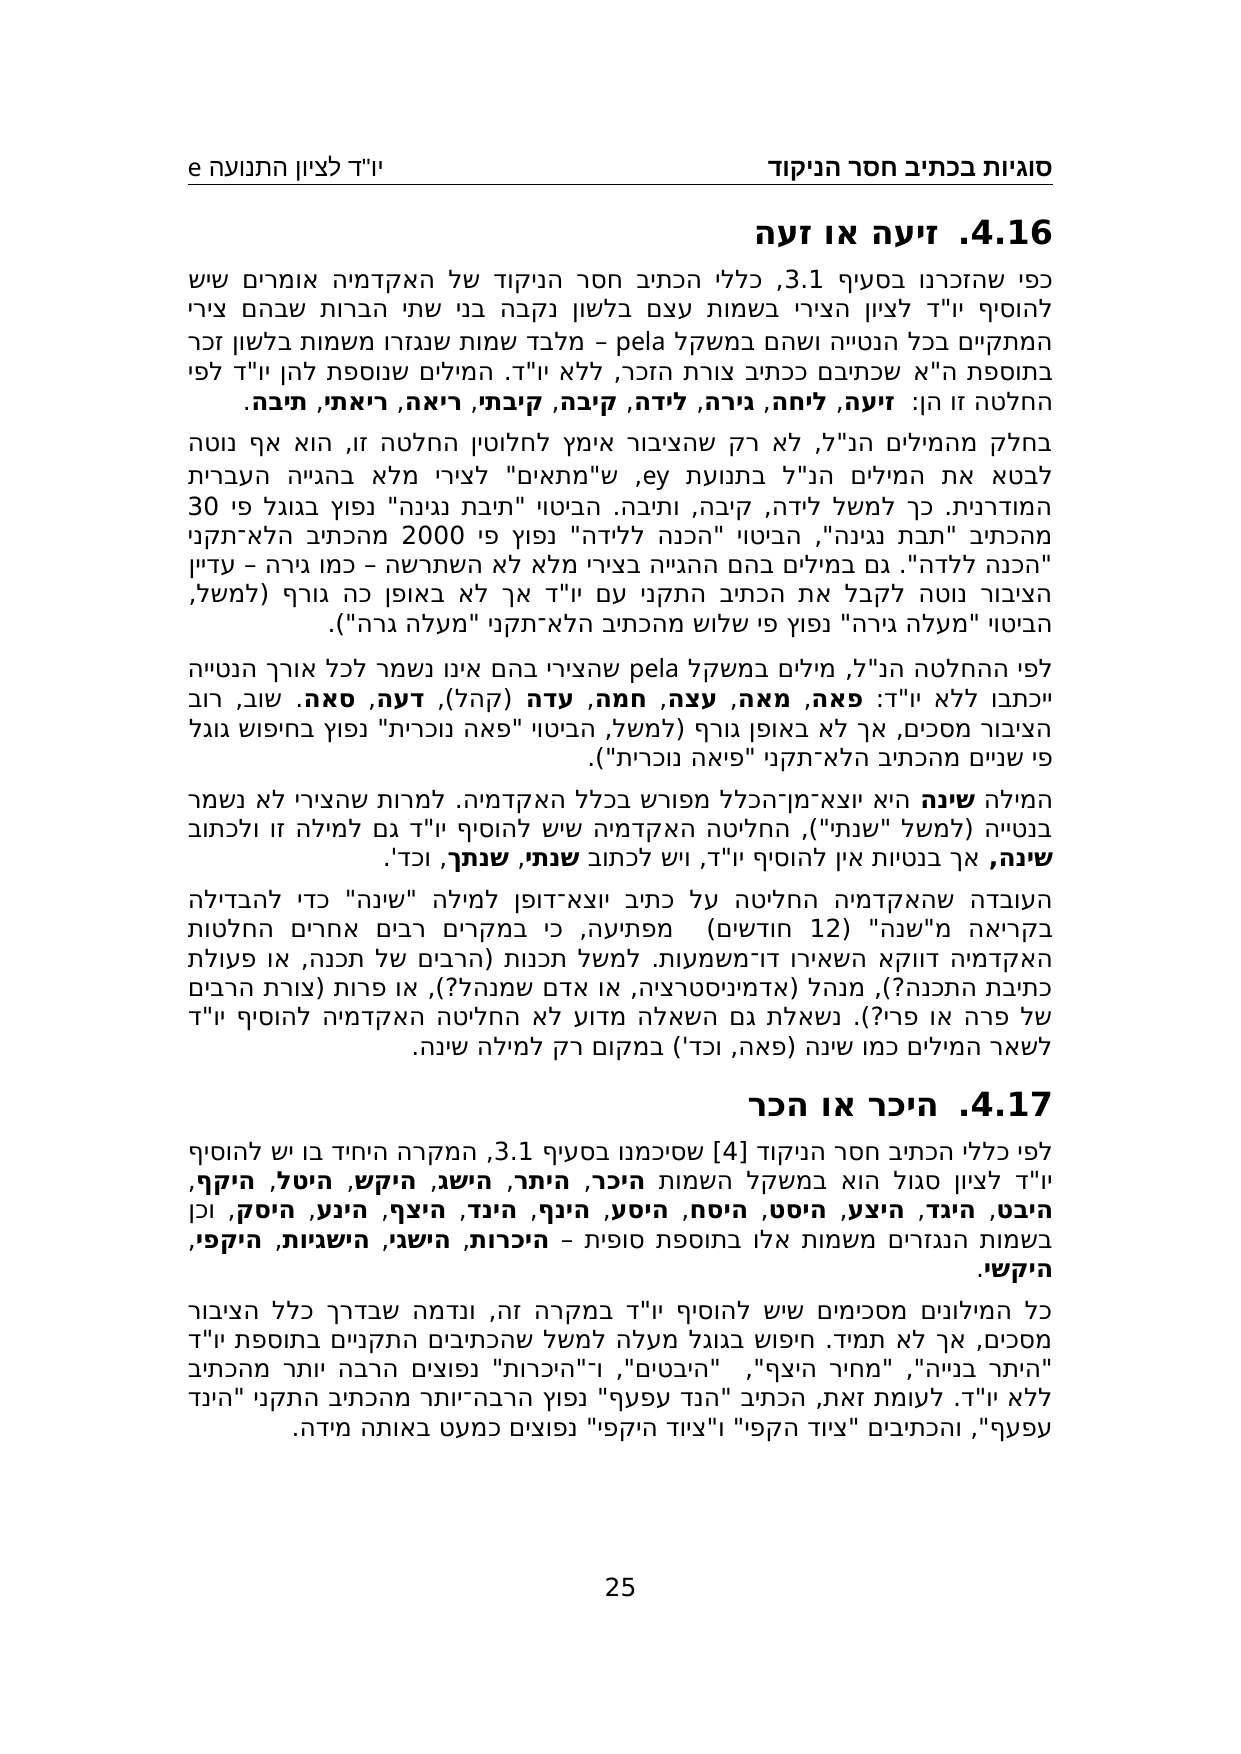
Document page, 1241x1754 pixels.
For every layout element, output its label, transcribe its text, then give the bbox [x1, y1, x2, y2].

text המילה שינה היא יוצא־מן־הכלל מפורש בכלל האקדמיה. למרות שהצירי לא נשמר בנטייה (למשל "שנתי"), החליטה האקדמיה שיש להוסיף יו"ד גם למילה זו ולכתוב שינה, אך בנטיות אין להוסיף יו"ד, ויש לכתוב שנתי, שנתך, וכד'. [187, 785, 1053, 873]
text כפי שהזכרנו בסעיף 3.1, כללי הכתיב חסר הניקוד של האקדמיה אומרים שיש להוסיף יו"ד לציון הצירי בשמות עצם בלשון נקבה בני שתי הברות שבהם צירי המתקיים בכל הנטייה ושהם במשקל pela – מלבד שמות שנגזרו משמות בלשון זכר בתוספת ה"א שכתיבם ככתיב צורת הזכר, ללא יו"ד. המילים שנוספת להן יו"ד לפי החלטה זו הן: זיעה, ליחה, גירה, לידה, קיבה, קיבתי, ריאה, ריאתי, תיבה. [187, 265, 1053, 416]
text לפי כללי הכתיב חסר הניקוד [4] שסיכמנו בסעיף 3.1, המקרה היחיד בו יש להוסיף יו"ד לציון סגול הוא במשקל השמות היכר, היתר, הישג, היקש, היטל, היקף, היבט, היגד, היצע, היסט, היסח, היסע, הינף, הינד, היצף, הינע, היסק, וכן בשמות הנגזרים משמות אלו בתוספת סופית – היכרות, הישגי, הישגיות, היקפי, היקשי. [187, 1137, 1053, 1283]
text בחלק מהמילים הנ"ל, לא רק שהציבור אימץ לחלוטין החלטה זו, הוא אף נוטה לבטא את המילים הנ"ל בתנועת ey, ש"מתאים" לצירי מלא בהגייה העברית המודרנית. כך למשל לידה, קיבה, ותיבה. הביטוי "תיבת נגינה" נפוץ בגוגל פי 30 מהכתיב "תבת נגינה", הביטוי "הכנה ללידה" נפוץ פי 2000 מהכתיב הלא־תקני "הכנה ללדה". גם במילים בהם ההגייה בצירי מלא לא השתרשה – כמו גירה – עדיין הציבור נוטה לקבל את הכתיב התקני עם יו"ד אך לא באופן כה גורף (למשל, הביטוי "מעלה גירה" נפוץ פי שלוש מהכתיב הלא־תקני "מעלה גרה"). [187, 429, 1053, 638]
text לפי ההחלטה הנ"ל, מילים במשקל pela שהצירי בהם אינו נשמר לכל אורך הנטייה ייכתבו ללא יו"ד: פאה, מאה, עצה, חמה, עדה (קהל), דעה, סאה. שוב, רוב הציבור מסכים, אך לא באופן גורף (למשל, הביטוי "פאה נוכרית" נפוץ בחיפוש גוגל פי שניים מהכתיב הלא־תקני "פיאה נוכרית"). [187, 651, 1053, 772]
text כל המילונים מסכימים שיש להוסיף יו"ד במקרה זה, ונדמה שבדרך כלל הציבור מסכים, אך לא תמיד. חיפוש בגוגל מעלה למשל שהכתיבים התקניים בתוספת יו"ד "היתר בנייה", "מחיר היצף", "היבטים", ו־"היכרות" נפוצים הרבה יותר מהכתיב ללא יו"ד. לעומת זאת, הכתיב "הנד עפעף" נפוץ הרבה־יותר מהכתיב התקני "הינד עפעף", והכתיבים "ציוד הקפי" ו"ציוד היקפי" נפוצים כמעט באותה מידה. [187, 1296, 1053, 1442]
subtitle היכר או הכר [187, 1086, 1053, 1124]
text העובדה שהאקדמיה החליטה על כתיב יוצא־דופן למילה "שינה" כדי להבדילה בקריאה מ"שנה" (12 חודשים) מפתיעה, כי במקרים רבים אחרים החלטות האקדמיה דווקא השאירו דו־משמעות. למשל תכנות (הרבים של תכנה, או פעולת כתיבת התכנה?), מנהל (אדמיניסטרציה, או אדם שמנהל?), או פרות (צורת הרבים של פרה או פרי?). נשאלת גם השאלה מדוע לא החליטה האקדמיה להוסיף יו"ד לשאר המילים כמו שינה (פאה, וכד') במקום רק למילה שינה. [187, 885, 1053, 1061]
subtitle זיעה או זעה [187, 214, 1053, 253]
